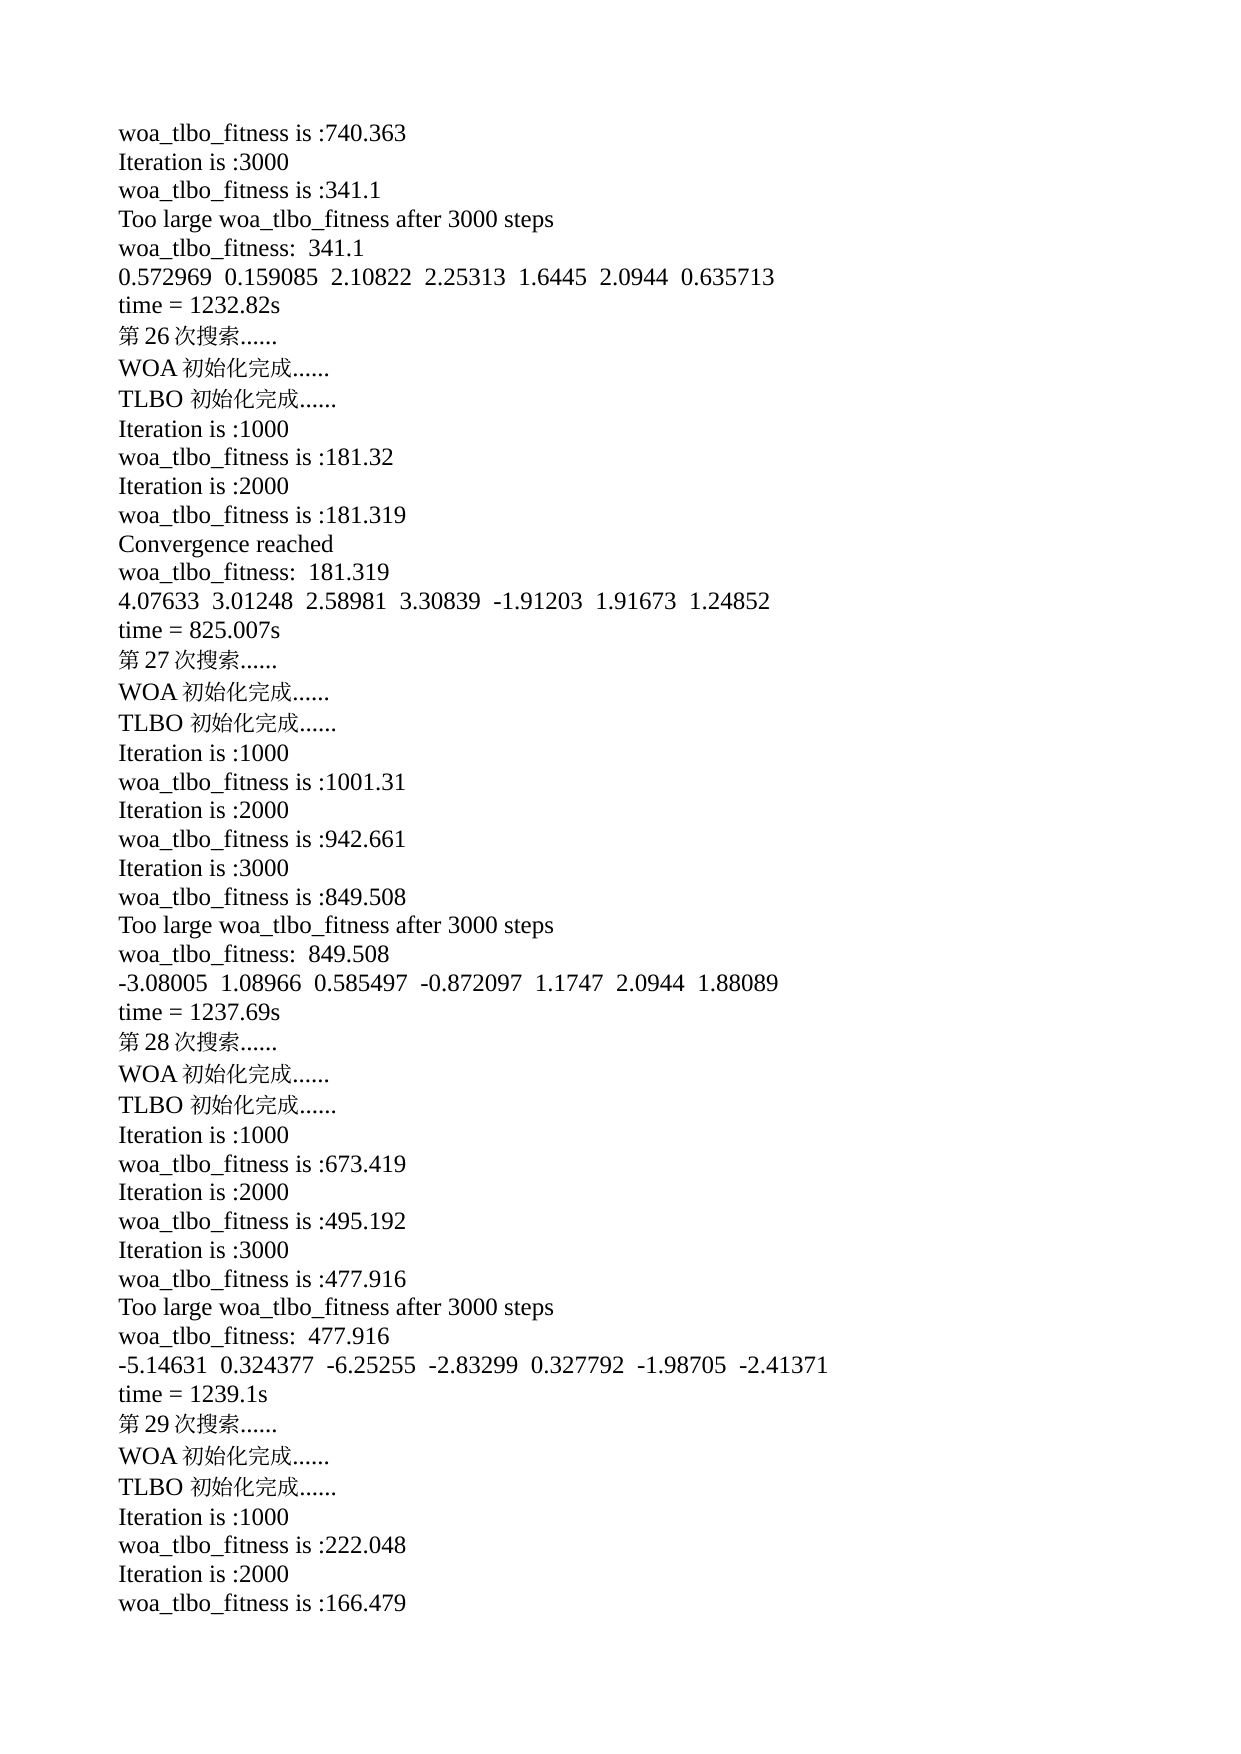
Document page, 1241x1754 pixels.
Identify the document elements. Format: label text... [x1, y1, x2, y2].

text TLBO 初始化完成...... [118, 1470, 1122, 1502]
text Iteration is :2000 [118, 796, 1122, 824]
text woa_tlbo_fitness is :942.661 [118, 824, 1122, 853]
text Iteration is :3000 [118, 1235, 1122, 1264]
text 第29次搜索...... [118, 1407, 1122, 1439]
text 第27次搜索...... [118, 644, 1122, 675]
text 第26次搜索...... [118, 319, 1122, 351]
text TLBO 初始化完成...... [118, 382, 1122, 414]
text Iteration is :2000 [118, 1177, 1122, 1206]
text time = 1237.69s [118, 997, 1122, 1026]
text woa_tlbo_fitness: 849.508 [118, 939, 1122, 968]
text time = 825.007s [118, 615, 1122, 644]
text 第28次搜索...... [118, 1026, 1122, 1057]
text woa_tlbo_fitness is :495.192 [118, 1206, 1122, 1235]
text Too large woa_tlbo_fitness after 3000 steps [118, 911, 1122, 939]
text TLBO 初始化完成...... [118, 1088, 1122, 1120]
text Iteration is :1000 [118, 1502, 1122, 1531]
text woa_tlbo_fitness is :1001.31 [118, 767, 1122, 796]
text woa_tlbo_fitness is :181.32 [118, 442, 1122, 471]
text woa_tlbo_fitness is :740.363 [118, 118, 1122, 147]
text woa_tlbo_fitness: 477.916 [118, 1321, 1122, 1350]
text Iteration is :1000 [118, 414, 1122, 442]
text Iteration is :1000 [118, 738, 1122, 767]
text Iteration is :3000 [118, 147, 1122, 176]
text woa_tlbo_fitness is :341.1 [118, 176, 1122, 204]
text time = 1239.1s [118, 1379, 1122, 1407]
text WOA 初始化完成...... [118, 675, 1122, 707]
text Iteration is :1000 [118, 1120, 1122, 1149]
text woa_tlbo_fitness: 181.319 [118, 557, 1122, 586]
text WOA 初始化完成...... [118, 351, 1122, 382]
text woa_tlbo_fitness is :849.508 [118, 882, 1122, 911]
text woa_tlbo_fitness is :222.048 [118, 1531, 1122, 1559]
text WOA 初始化完成...... [118, 1439, 1122, 1470]
text woa_tlbo_fitness is :477.916 [118, 1264, 1122, 1292]
text 4.07633 3.01248 2.58981 3.30839 -1.91203 1.91673 1.24852 [118, 586, 1122, 615]
text woa_tlbo_fitness is :166.479 [118, 1588, 1122, 1617]
text Iteration is :2000 [118, 1559, 1122, 1588]
text -5.14631 0.324377 -6.25255 -2.83299 0.327792 -1.98705 -2.41371 [118, 1350, 1122, 1379]
text -3.08005 1.08966 0.585497 -0.872097 1.1747 2.0944 1.88089 [118, 968, 1122, 997]
text woa_tlbo_fitness is :181.319 [118, 500, 1122, 529]
text Iteration is :2000 [118, 471, 1122, 500]
text 0.572969 0.159085 2.10822 2.25313 1.6445 2.0944 0.635713 [118, 262, 1122, 291]
text Too large woa_tlbo_fitness after 3000 steps [118, 1292, 1122, 1321]
text WOA 初始化完成...... [118, 1057, 1122, 1088]
text Iteration is :3000 [118, 853, 1122, 882]
text time = 1232.82s [118, 291, 1122, 319]
text TLBO 初始化完成...... [118, 707, 1122, 738]
text woa_tlbo_fitness: 341.1 [118, 233, 1122, 262]
text Convergence reached [118, 529, 1122, 557]
text Too large woa_tlbo_fitness after 3000 steps [118, 204, 1122, 233]
text woa_tlbo_fitness is :673.419 [118, 1149, 1122, 1177]
